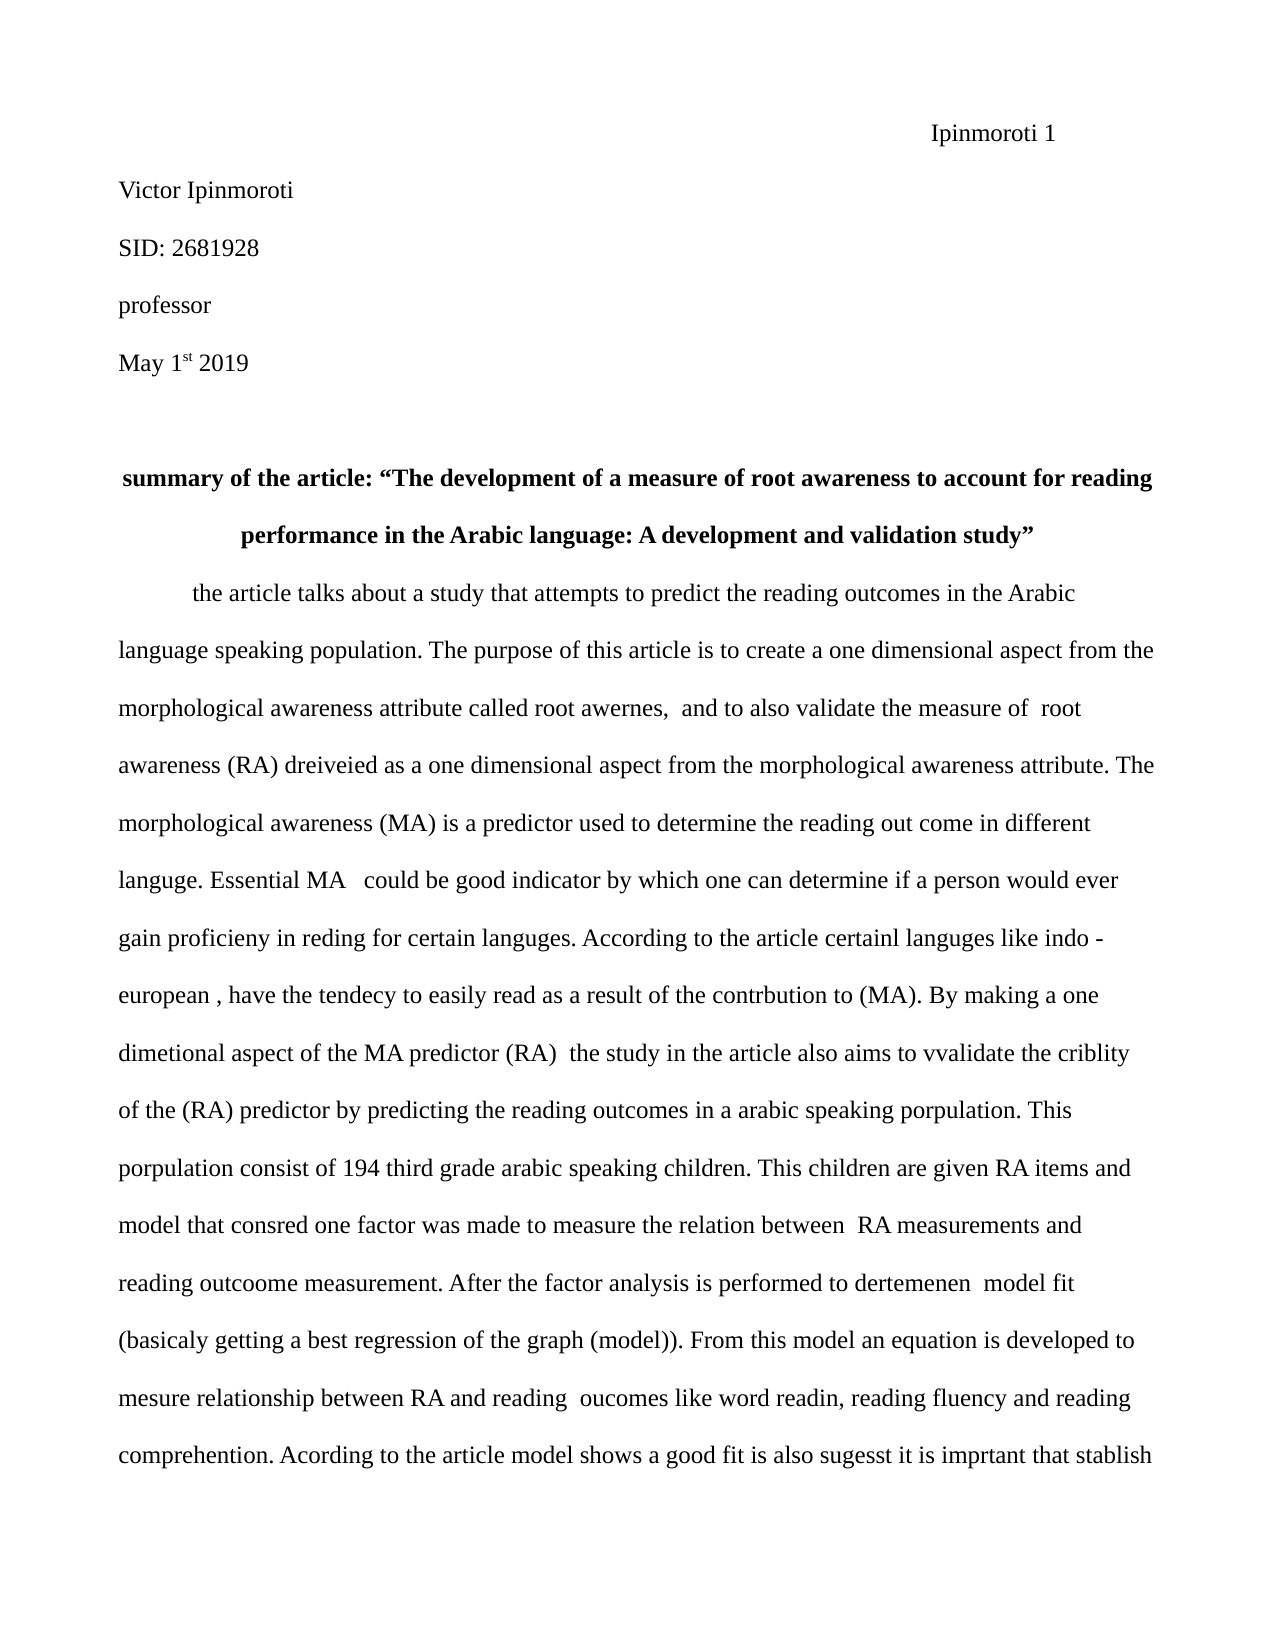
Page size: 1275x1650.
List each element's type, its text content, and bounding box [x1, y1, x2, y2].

text May 1st 2019 [118, 348, 1157, 377]
text professor [118, 291, 1157, 319]
text SID: 2681928 [118, 233, 1157, 262]
text Ipinmoroti 1 [118, 118, 1157, 147]
text Victor Ipinmoroti [118, 176, 1157, 204]
text the article talks about a study that attempts to predict the reading outcomes in the Arabic language speaking population. The purpose of this article is to create a one dimensional aspect from the morphological awareness attribute called root awernes, and to also validate the measure of root awareness (RA) dreiveied as a one dimensional aspect from the morphological awareness attribute. The morphological awareness (MA) is a predictor used to determine the reading out come in different languge. Essential MA could be good indicator by which one can determine if a person would ever gain proficieny in reding for certain languges. According to the article certainl languges like indo -european , have the tendecy to easily read as a result of the contrbution to (MA). By making a one dimetional aspect of the MA predictor (RA) the study in the article also aims to vvalidate the criblity of the (RA) predictor by predicting the reading outcomes in a arabic speaking porpulation. This porpulation consist of 194 third grade arabic speaking children. This children are given RA items and model that consred one factor was made to measure the relation between RA measurements and reading outcoome measurement. After the factor analysis is performed to dertemenen model fit (basicaly getting a best regression of the graph (model)). From this model an equation is developed to mesure relationship between RA and reading oucomes like word readin, reading fluency and reading comprehention. Acording to the article model shows a good fit is also sugesst it is imprtant that stablish [118, 578, 1157, 1469]
text summary of the article: “The development of a measure of root awareness to account for reading performance in the Arabic language: A development and validation study” [118, 463, 1157, 549]
